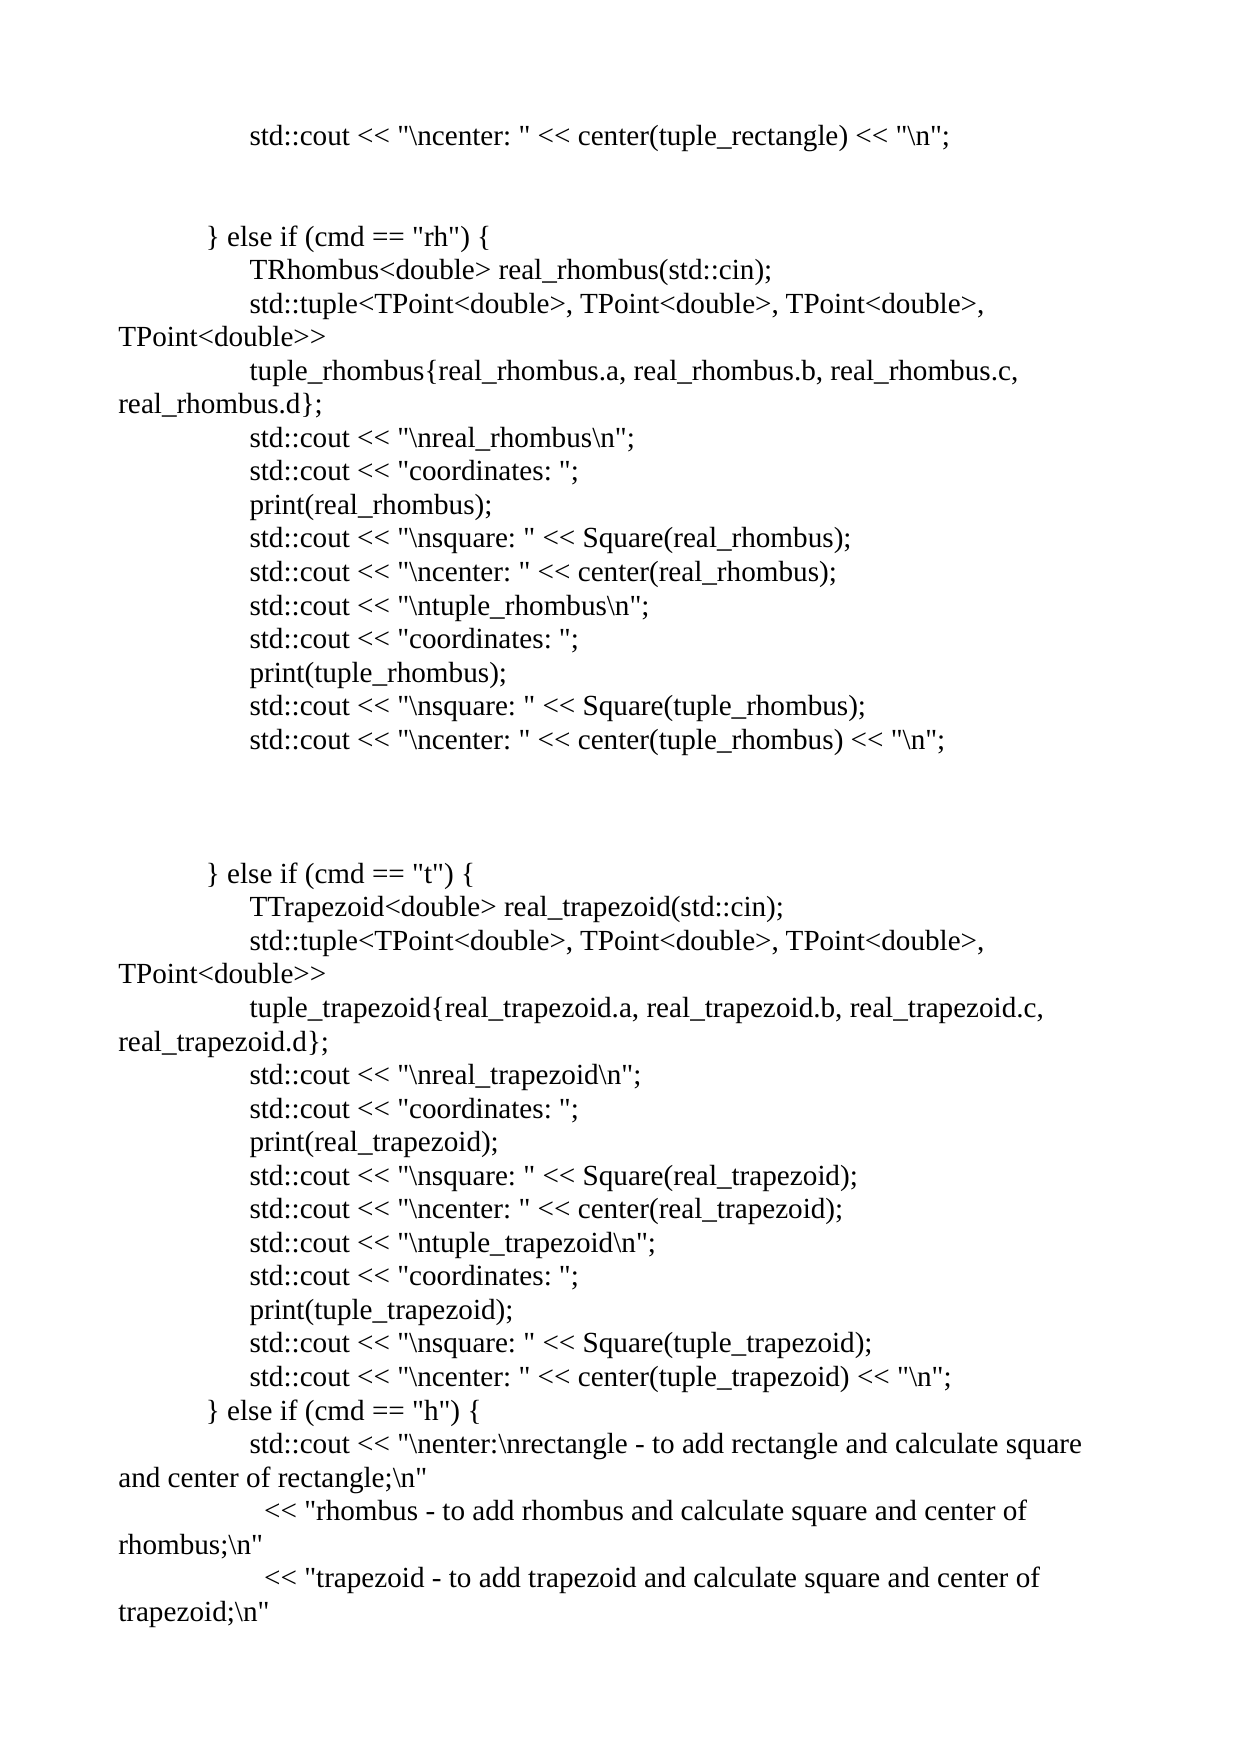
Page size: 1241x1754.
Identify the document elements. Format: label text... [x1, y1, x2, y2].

text std::cout << "\ntuple_trapezoid\n"; [118, 1225, 1122, 1258]
text std::cout << "\nsquare: " << Square(tuple_rhombus); [118, 688, 1122, 722]
text std::cout << "coordinates: "; [118, 621, 1122, 655]
text std::cout << "\nreal_rhombus\n"; [118, 420, 1122, 453]
text << "rhombus - to add rhombus and calculate square and center of rhombus;\n" [118, 1493, 1122, 1560]
text print(real_rhombus); [118, 487, 1122, 521]
text std::tuple<TPoint<double>, TPoint<double>, TPoint<double>, TPoint<double>> [118, 923, 1122, 990]
text TTrapezoid<double> real_trapezoid(std::cin); [118, 889, 1122, 923]
text print(tuple_trapezoid); [118, 1292, 1122, 1326]
text std::cout << "\nsquare: " << Square(real_trapezoid); [118, 1158, 1122, 1191]
text } else if (cmd == "h") { [118, 1393, 1122, 1426]
text std::cout << "\nenter:\nrectangle - to add rectangle and calculate square and center of rectangle;\n" [118, 1426, 1122, 1493]
text std::cout << "coordinates: "; [118, 1258, 1122, 1292]
text std::tuple<TPoint<double>, TPoint<double>, TPoint<double>, TPoint<double>> [118, 286, 1122, 353]
text std::cout << "\ncenter: " << center(tuple_rectangle) << "\n"; [118, 118, 1122, 152]
text TRhombus<double> real_rhombus(std::cin); [118, 252, 1122, 286]
text std::cout << "\nreal_trapezoid\n"; [118, 1057, 1122, 1091]
text tuple_trapezoid{real_trapezoid.a, real_trapezoid.b, real_trapezoid.c, real_trapezoid.d}; [118, 990, 1122, 1057]
text } else if (cmd == "t") { [118, 856, 1122, 889]
text } else if (cmd == "rh") { [118, 219, 1122, 252]
text std::cout << "coordinates: "; [118, 453, 1122, 487]
text tuple_rhombus{real_rhombus.a, real_rhombus.b, real_rhombus.c, real_rhombus.d}; [118, 353, 1122, 420]
text std::cout << "\ncenter: " << center(tuple_rhombus) << "\n"; [118, 722, 1122, 755]
text << "trapezoid - to add trapezoid and calculate square and center of trapezoid;\n" [118, 1560, 1122, 1627]
text std::cout << "coordinates: "; [118, 1091, 1122, 1124]
text std::cout << "\nsquare: " << Square(tuple_trapezoid); [118, 1326, 1122, 1359]
text std::cout << "\ncenter: " << center(tuple_trapezoid) << "\n"; [118, 1359, 1122, 1393]
text std::cout << "\nsquare: " << Square(real_rhombus); [118, 521, 1122, 554]
text print(real_trapezoid); [118, 1124, 1122, 1158]
text std::cout << "\ncenter: " << center(real_rhombus); [118, 554, 1122, 588]
text std::cout << "\ntuple_rhombus\n"; [118, 588, 1122, 621]
text std::cout << "\ncenter: " << center(real_trapezoid); [118, 1191, 1122, 1225]
text print(tuple_rhombus); [118, 655, 1122, 688]
